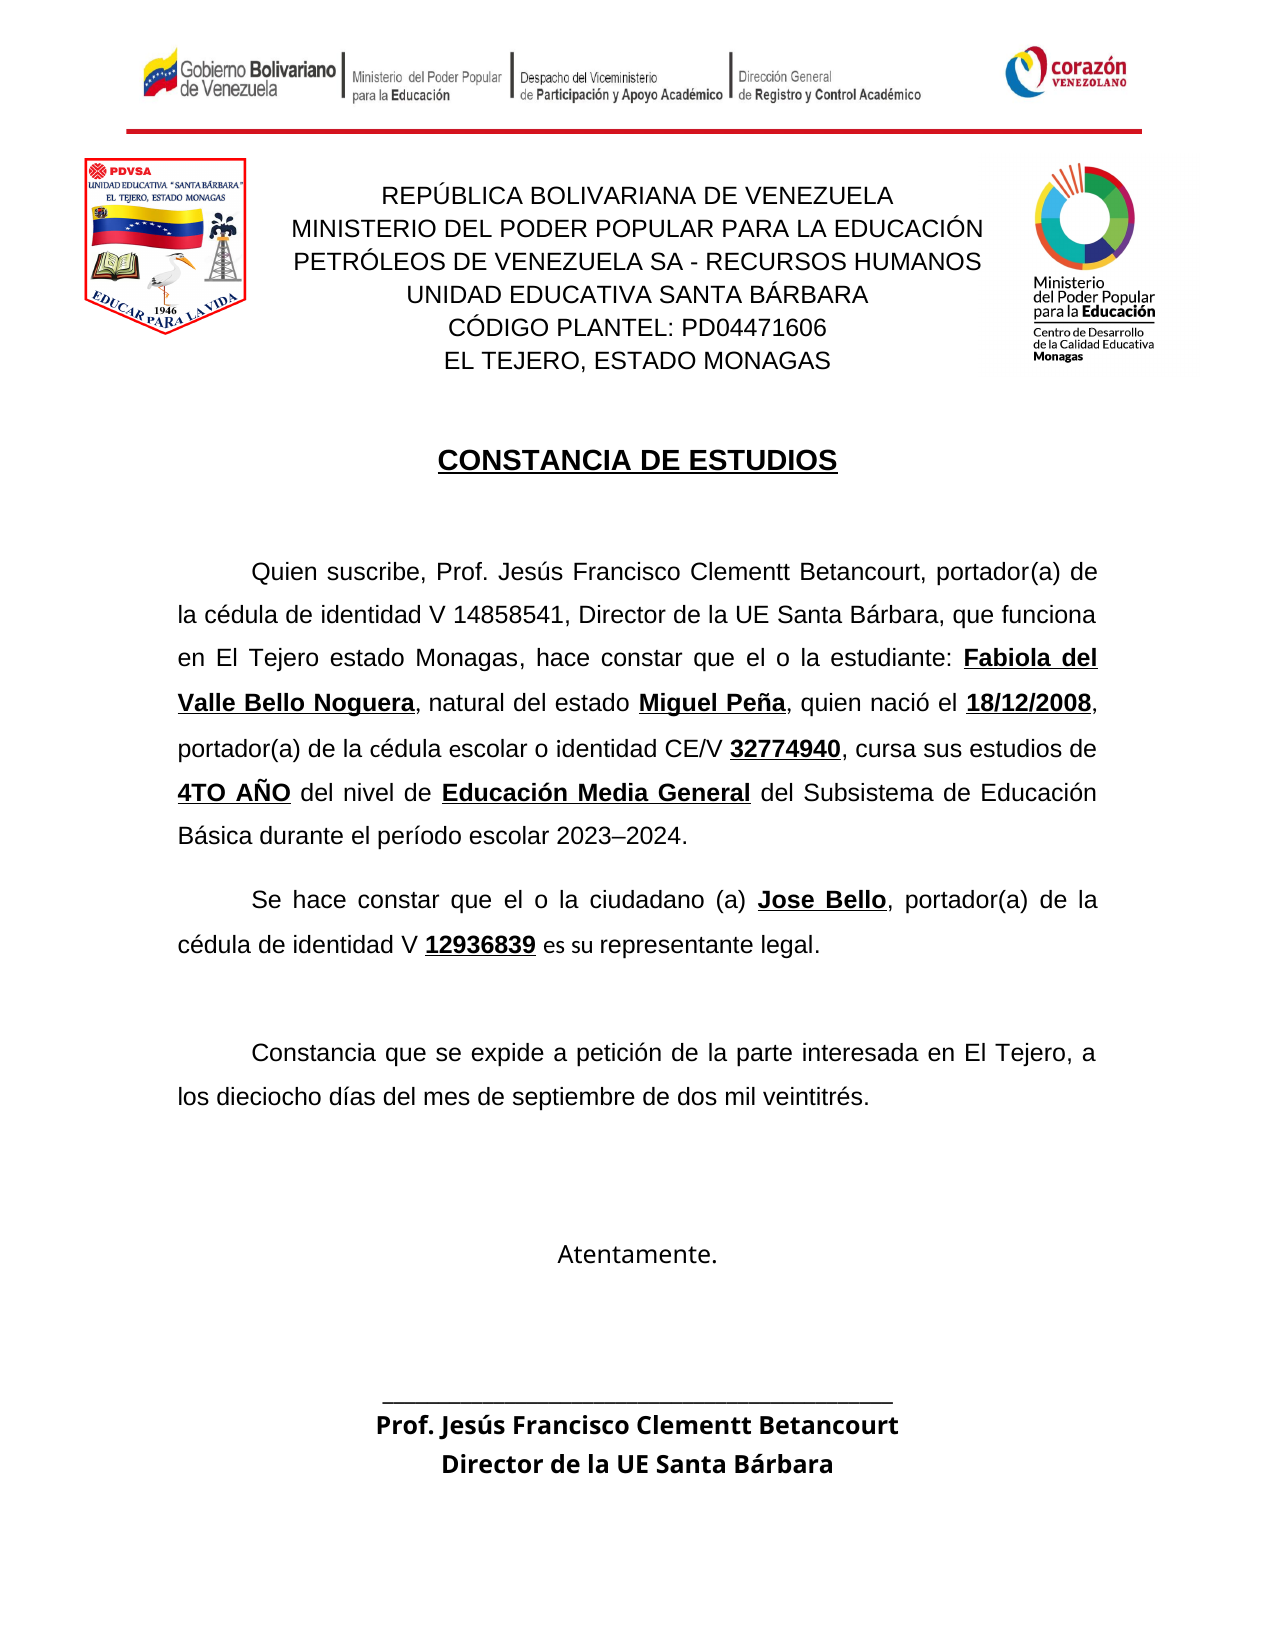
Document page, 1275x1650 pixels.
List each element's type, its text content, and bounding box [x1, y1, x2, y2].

subtitle CONSTANCIA DE ESTUDIOS [177, 443, 1098, 476]
text Se hace constar que el o la ciudadano (a) Jose Bello, portador(a) de la cédula de identidad V 12936839 es su representante legal. [177, 885, 1098, 959]
subtitle PETRÓLEOS DE VENEZUELA SA - RECURSOS HUMANOS [252, 247, 978, 275]
text Atentamente. [177, 1237, 1098, 1271]
text Quien suscribe, Prof. Jesús Francisco Clementt Betancourt, portador(a) de la cédula de identidad V 14858541, Director de la UE Santa Bárbara, que funciona en El Tejero estado Monagas, hace constar que el o la estudiante: Fabiola del Valle Bello Noguera, natural del estado Miguel Peña, quien nació el 18/12/2008, portador(a) de la cédula escolar o identidad CE/V 32774940, cursa sus estudios de 4TO AÑO del nivel de Educación Media General del Subsistema de Educación Básica durante el período escolar 2023–2024. [177, 557, 1098, 849]
subtitle REPÚBLICA BOLIVARIANA DE VENEZUELA [252, 181, 978, 209]
picture [978, 153, 1200, 377]
picture [126, 11, 1142, 134]
text Prof. Jesús Francisco Clementt Betancourt [177, 1407, 1098, 1441]
picture [79, 158, 252, 335]
subtitle MINISTERIO DEL PODER POPULAR PARA LA EDUCACIÓN [252, 214, 978, 242]
text ______________________________________________ [177, 1373, 1098, 1407]
text Director de la UE Santa Bárbara [177, 1447, 1098, 1481]
text CÓDIGO PLANTEL: PD04471606 [177, 313, 978, 341]
text UNIDAD EDUCATIVA SANTA BÁRBARA [252, 280, 978, 308]
text Constancia que se expide a petición de la parte interesada en El Tejero, a los dieciocho días del mes de septiembre de dos mil veintitrés. [177, 1038, 1098, 1110]
text EL TEJERO, ESTADO MONAGAS [177, 346, 978, 374]
